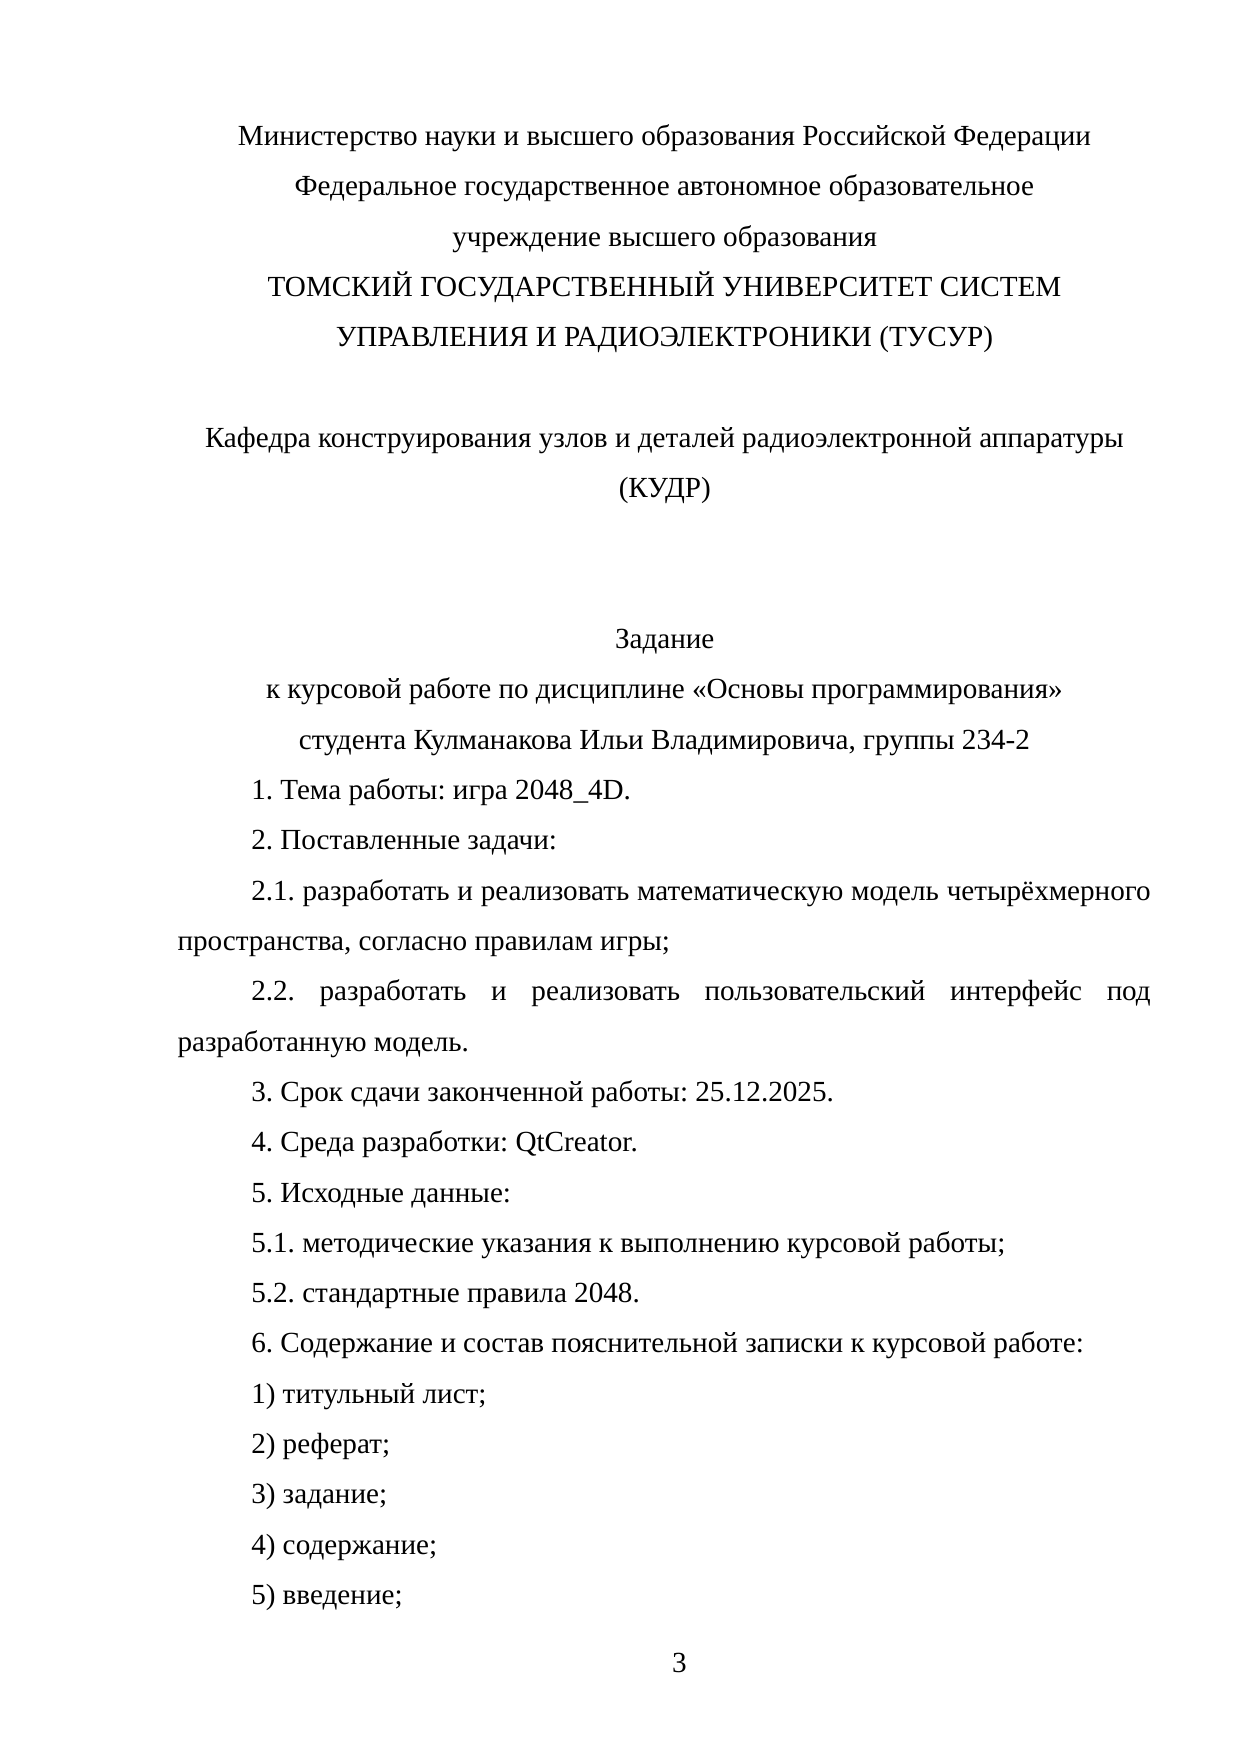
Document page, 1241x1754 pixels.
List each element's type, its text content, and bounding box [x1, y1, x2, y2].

text 3. Срок сдачи законченной работы: 25.12.2025. [177, 1074, 1152, 1108]
text 3) задание; [177, 1477, 1152, 1510]
text учреждение высшего образования [177, 219, 1152, 252]
text Задание [177, 621, 1152, 655]
text ТОМСКИЙ ГОСУДАРСТВЕННЫЙ УНИВЕРСИТЕТ СИСТЕМ УПРАВЛЕНИЯ И РАДИОЭЛЕКТРОНИКИ (ТУСУР) [177, 269, 1152, 353]
text Министерство науки и высшего образования Российской Федерации [177, 118, 1152, 152]
text 2) реферат; [177, 1426, 1152, 1460]
text 5.1. методические указания к выполнению курсовой работы; [177, 1225, 1152, 1258]
text 2.2. разработать и реализовать пользовательский интерфейс под разработанную модель. [177, 973, 1152, 1057]
text Кафедра конструирования узлов и деталей радиоэлектронной аппаратуры (КУДР) [177, 420, 1152, 504]
text 1) титульный лист; [177, 1376, 1152, 1409]
text 5.2. стандартные правила 2048. [177, 1275, 1152, 1309]
text 4. Среда разработки: QtCreator. [177, 1124, 1152, 1158]
text 4) содержание; [177, 1527, 1152, 1560]
text 5) введение; [177, 1577, 1152, 1611]
text Федеральное государственное автономное образовательное [177, 168, 1152, 202]
text 6. Содержание и состав пояснительной записки к курсовой работе: [177, 1326, 1152, 1359]
text 5. Исходные данные: [177, 1175, 1152, 1208]
text к курсовой работе по дисциплине «Основы программирования» [177, 672, 1152, 705]
text студента Кулманакова Ильи Владимировича, группы 234-2 [177, 722, 1152, 755]
text 2.1. разработать и реализовать математическую модель четырёхмерного пространства, согласно правилам игры; [177, 873, 1152, 957]
text 2. Поставленные задачи: [177, 822, 1152, 856]
text 1. Тема работы: игра 2048_4D. [177, 772, 1152, 806]
